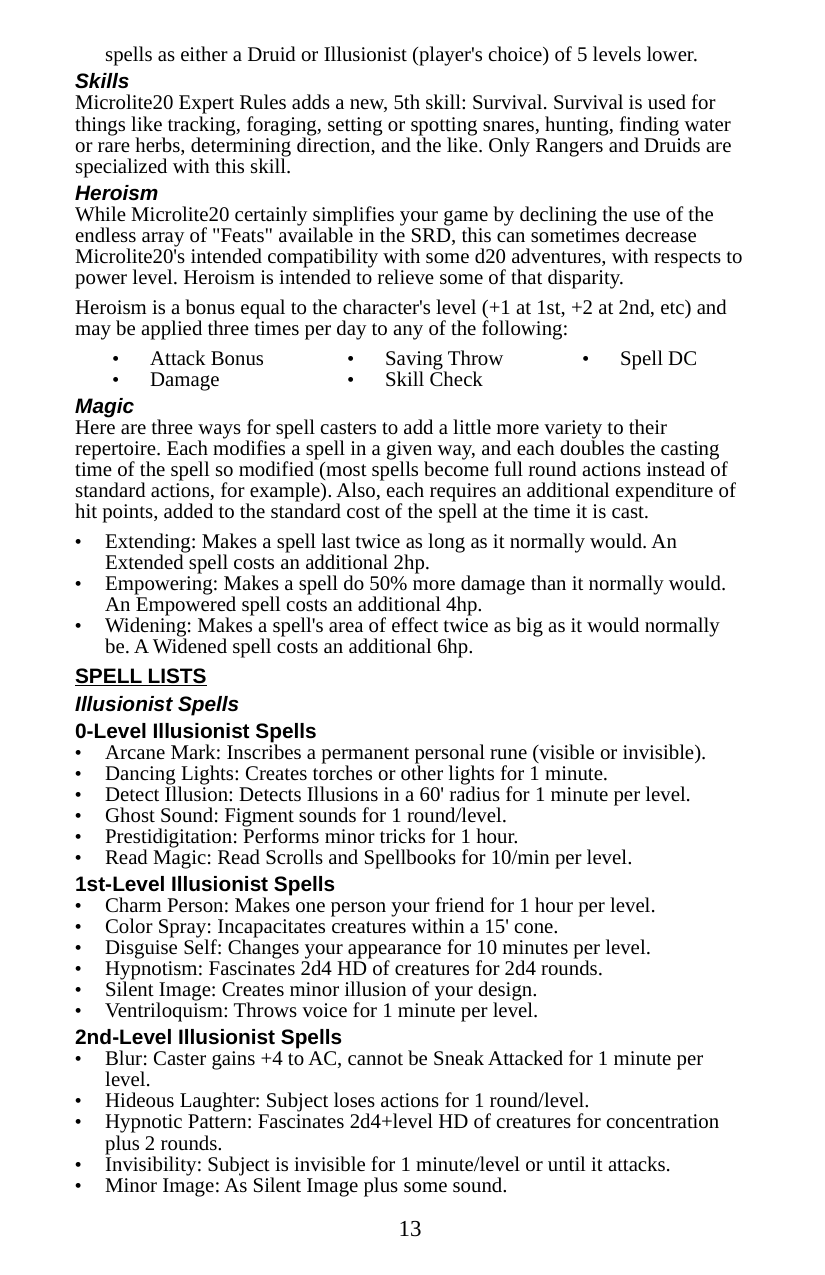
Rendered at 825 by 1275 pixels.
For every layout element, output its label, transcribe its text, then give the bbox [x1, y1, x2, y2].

list Hideous Laughter: Subject loses actions for 1 round/level. [75, 1091, 750, 1112]
list Hypnotic Pattern: Fascinates 2d4+level HD of creatures for concentration plus 2 rounds. [75, 1112, 750, 1154]
list Spell DC [582, 348, 750, 369]
list Extending: Makes a spell last twice as long as it normally would. An Extended spell costs an additional 2hp. [75, 532, 750, 574]
list Blur: Caster gains +4 to AC, cannot be Sneak Attacked for 1 minute per level. [75, 1049, 750, 1091]
subtitle Heroism [75, 183, 750, 204]
list Charm Person: Makes one person your friend for 1 hour per level. [75, 896, 750, 917]
list Prestidigitation: Performs minor tricks for 1 hour. [75, 826, 750, 847]
list Detect Illusion: Detects Illusions in a 60' radius for 1 minute per level. [75, 784, 750, 805]
subtitle Magic [75, 397, 750, 418]
list Hypnotism: Fascinates 2d4 HD of creatures for 2d4 rounds. [75, 959, 750, 980]
list Dancing Lights: Creates torches or other lights for 1 minute. [75, 763, 750, 784]
list Saving Throw [347, 348, 515, 369]
text Here are three ways for spell casters to add a little more variety to their repertoire. Each modifies a spell in a given way, and each doubles the casting time of the spell so modified (most spells become full round actions instead of standard actions, for example). Also, each requires an additional expenditure of hit points, added to the standard cost of the spell at the time it is cast. [75, 418, 750, 523]
list Read Magic: Read Scrolls and Spellbooks for 10/min per level. [75, 847, 750, 868]
list Attack Bonus [112, 348, 280, 369]
list Widening: Makes a spell's area of effect twice as big as it would normally be. A Widened spell costs an additional 6hp. [75, 616, 750, 658]
text Microlite20 Expert Rules adds a new, 5th skill: Survival. Survival is used for things like tracking, foraging, setting or spotting snares, hunting, finding water or rare herbs, determining direction, and the like. Only Rangers and Druids are specialized with this skill. [75, 93, 750, 177]
list spells as either a Druid or Illusionist (player's choice) of 5 levels lower. [75, 45, 750, 66]
list Silent Image: Creates minor illusion of your design. [75, 980, 750, 1001]
list Color Spray: Incapacitates creatures within a 15' cone. [75, 917, 750, 938]
subtitle Illusionist Spells [75, 694, 750, 715]
subtitle 1st-Level Illusionist Spells [75, 874, 750, 896]
subtitle Spell Lists [75, 667, 750, 688]
list Ventriloquism: Throws voice for 1 minute per level. [75, 1001, 750, 1022]
list Empowering: Makes a spell do 50% more damage than it normally would. An Empowered spell costs an additional 4hp. [75, 574, 750, 616]
subtitle 2nd-Level Illusionist Spells [75, 1028, 750, 1049]
subtitle 0-Level Illusionist Spells [75, 721, 750, 742]
list Invisibility: Subject is invisible for 1 minute/level or until it attacks. [75, 1154, 750, 1175]
subtitle Skills [75, 72, 750, 93]
list Ghost Sound: Figment sounds for 1 round/level. [75, 805, 750, 826]
list Damage [112, 369, 280, 391]
list Disguise Self: Changes your appearance for 10 minutes per level. [75, 938, 750, 959]
list Minor Image: As Silent Image plus some sound. [75, 1175, 750, 1196]
list Arcane Mark: Inscribes a permanent personal rune (visible or invisible). [75, 742, 750, 763]
text Heroism is a bonus equal to the character's level (+1 at 1st, +2 at 2nd, etc) and may be applied three times per day to any of the following: [75, 297, 750, 339]
text While Microlite20 certainly simplifies your game by declining the use of the endless array of "Feats" available in the SRD, this can sometimes decrease Microlite20's intended compatibility with some d20 adventures, with respects to power level. Heroism is intended to relieve some of that disparity. [75, 204, 750, 288]
list Skill Check [347, 369, 515, 391]
